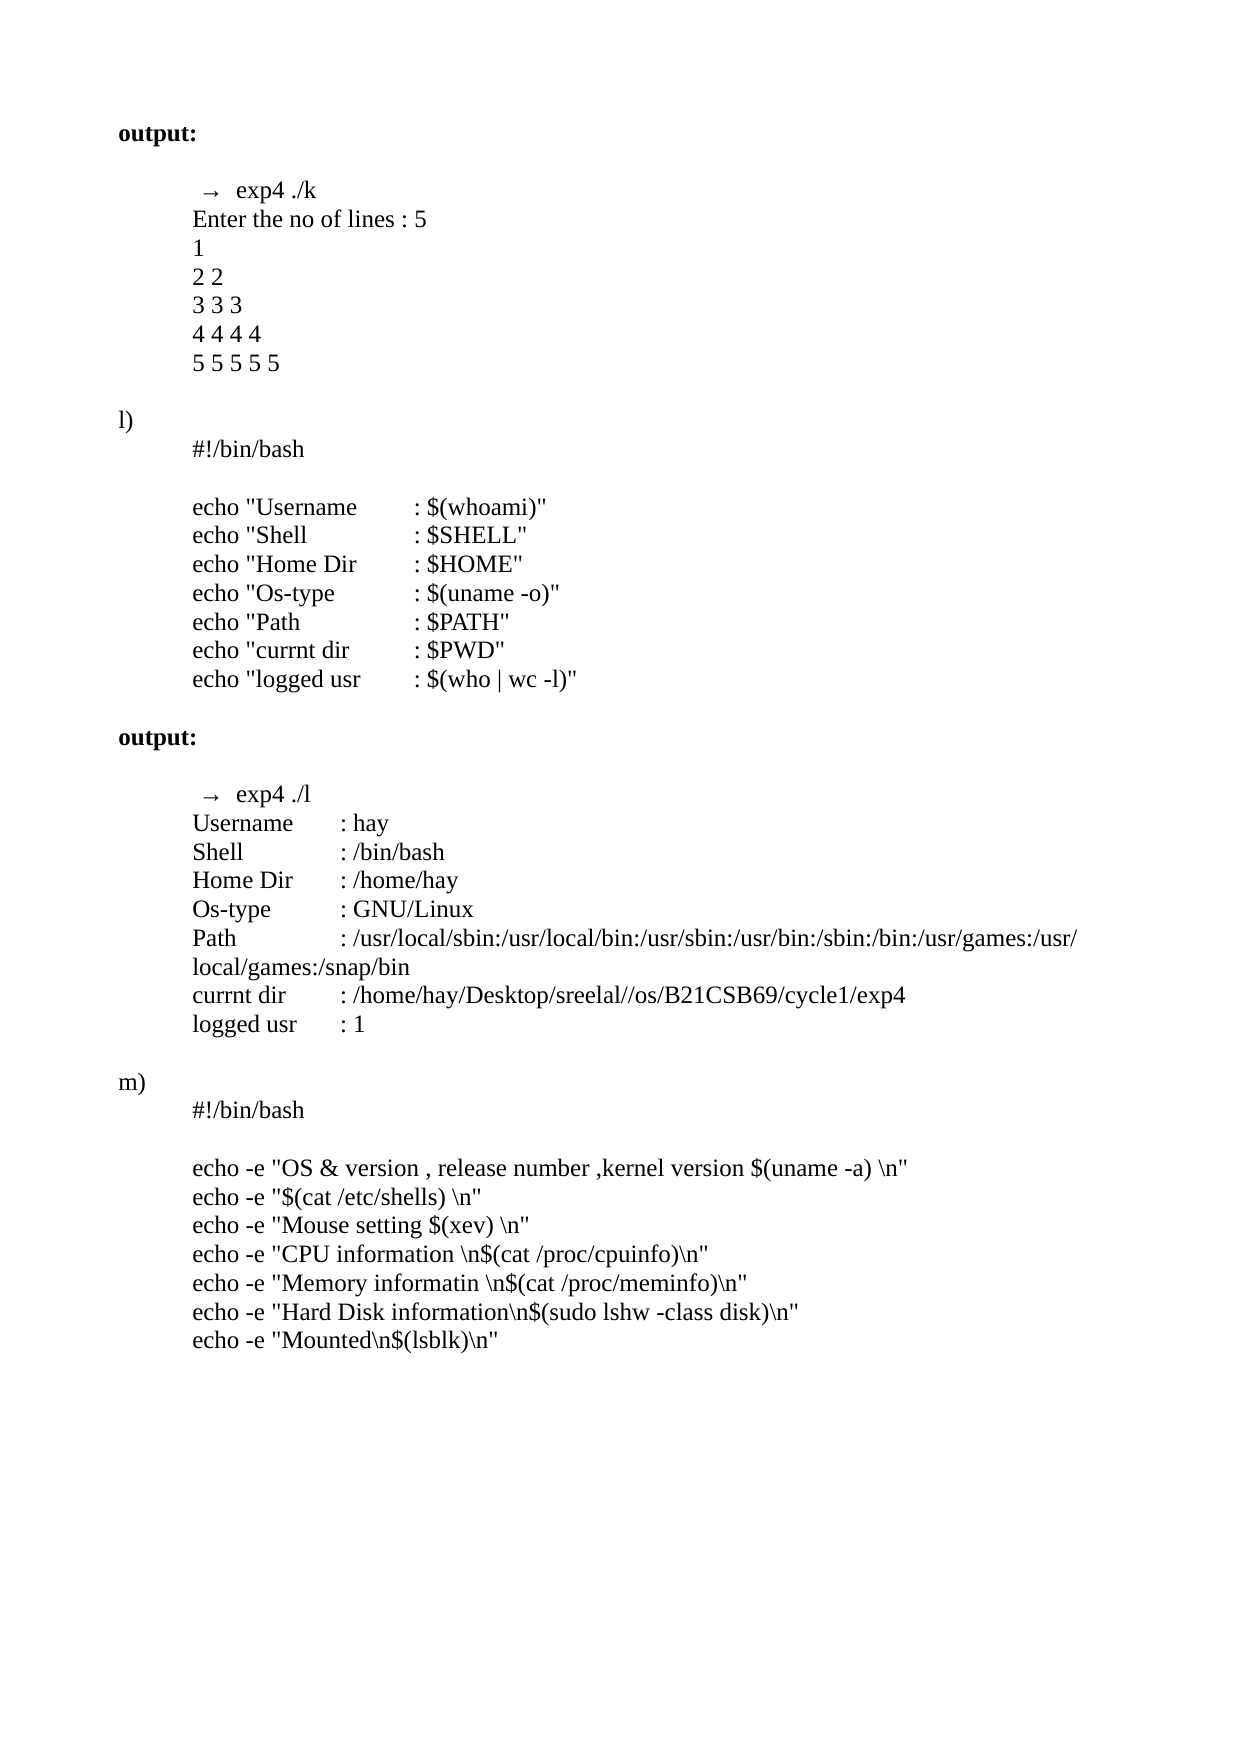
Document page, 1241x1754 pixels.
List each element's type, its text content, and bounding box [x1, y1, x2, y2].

text → exp4 ./k [118, 176, 1122, 204]
text echo -e "Memory informatin \n$(cat /proc/meminfo)\n" [118, 1268, 1122, 1297]
text echo "Path : $PATH" [118, 607, 1122, 636]
text 1 [118, 233, 1122, 262]
text echo "Home Dir : $HOME" [118, 549, 1122, 578]
text #!/bin/bash [118, 1096, 1122, 1124]
text echo -e "$(cat /etc/shells) \n" [118, 1182, 1122, 1211]
text l) [118, 406, 1122, 434]
text output: [118, 722, 1122, 751]
text Home Dir : /home/hay [118, 866, 1122, 894]
text 3 3 3 [118, 291, 1122, 319]
text echo "logged usr : $(who | wc -l)" [118, 664, 1122, 693]
text → exp4 ./l [118, 779, 1122, 808]
text echo "currnt dir : $PWD" [118, 636, 1122, 664]
text echo -e "Mounted\n$(lsblk)\n" [118, 1326, 1122, 1354]
text output: [118, 118, 1122, 147]
text Os-type : GNU/Linux [118, 894, 1122, 923]
text echo -e "CPU information \n$(cat /proc/cpuinfo)\n" [118, 1239, 1122, 1268]
text echo -e "OS & version , release number ,kernel version $(uname -a) \n" [118, 1153, 1122, 1182]
text echo -e "Hard Disk information\n$(sudo lshw -class disk)\n" [118, 1297, 1122, 1326]
text 2 2 [118, 262, 1122, 291]
text echo -e "Mouse setting $(xev) \n" [118, 1211, 1122, 1239]
text 4 4 4 4 [118, 319, 1122, 348]
text logged usr : 1 [118, 1009, 1122, 1038]
text currnt dir : /home/hay/Desktop/sreelal//os/B21CSB69/cycle1/exp4 [118, 981, 1122, 1009]
text Path : /usr/local/sbin:/usr/local/bin:/usr/sbin:/usr/bin:/sbin:/bin:/usr/games:/usr/ local/games:/snap/bin [118, 923, 1122, 981]
text #!/bin/bash [118, 434, 1122, 463]
text echo "Username : $(whoami)" [118, 492, 1122, 521]
text Enter the no of lines : 5 [118, 204, 1122, 233]
text 5 5 5 5 5 [118, 348, 1122, 377]
text echo "Os-type : $(uname -o)" [118, 578, 1122, 607]
text echo "Shell : $SHELL" [118, 521, 1122, 549]
text Shell : /bin/bash [118, 837, 1122, 866]
text Username : hay [118, 808, 1122, 837]
text m) [118, 1067, 1122, 1096]
